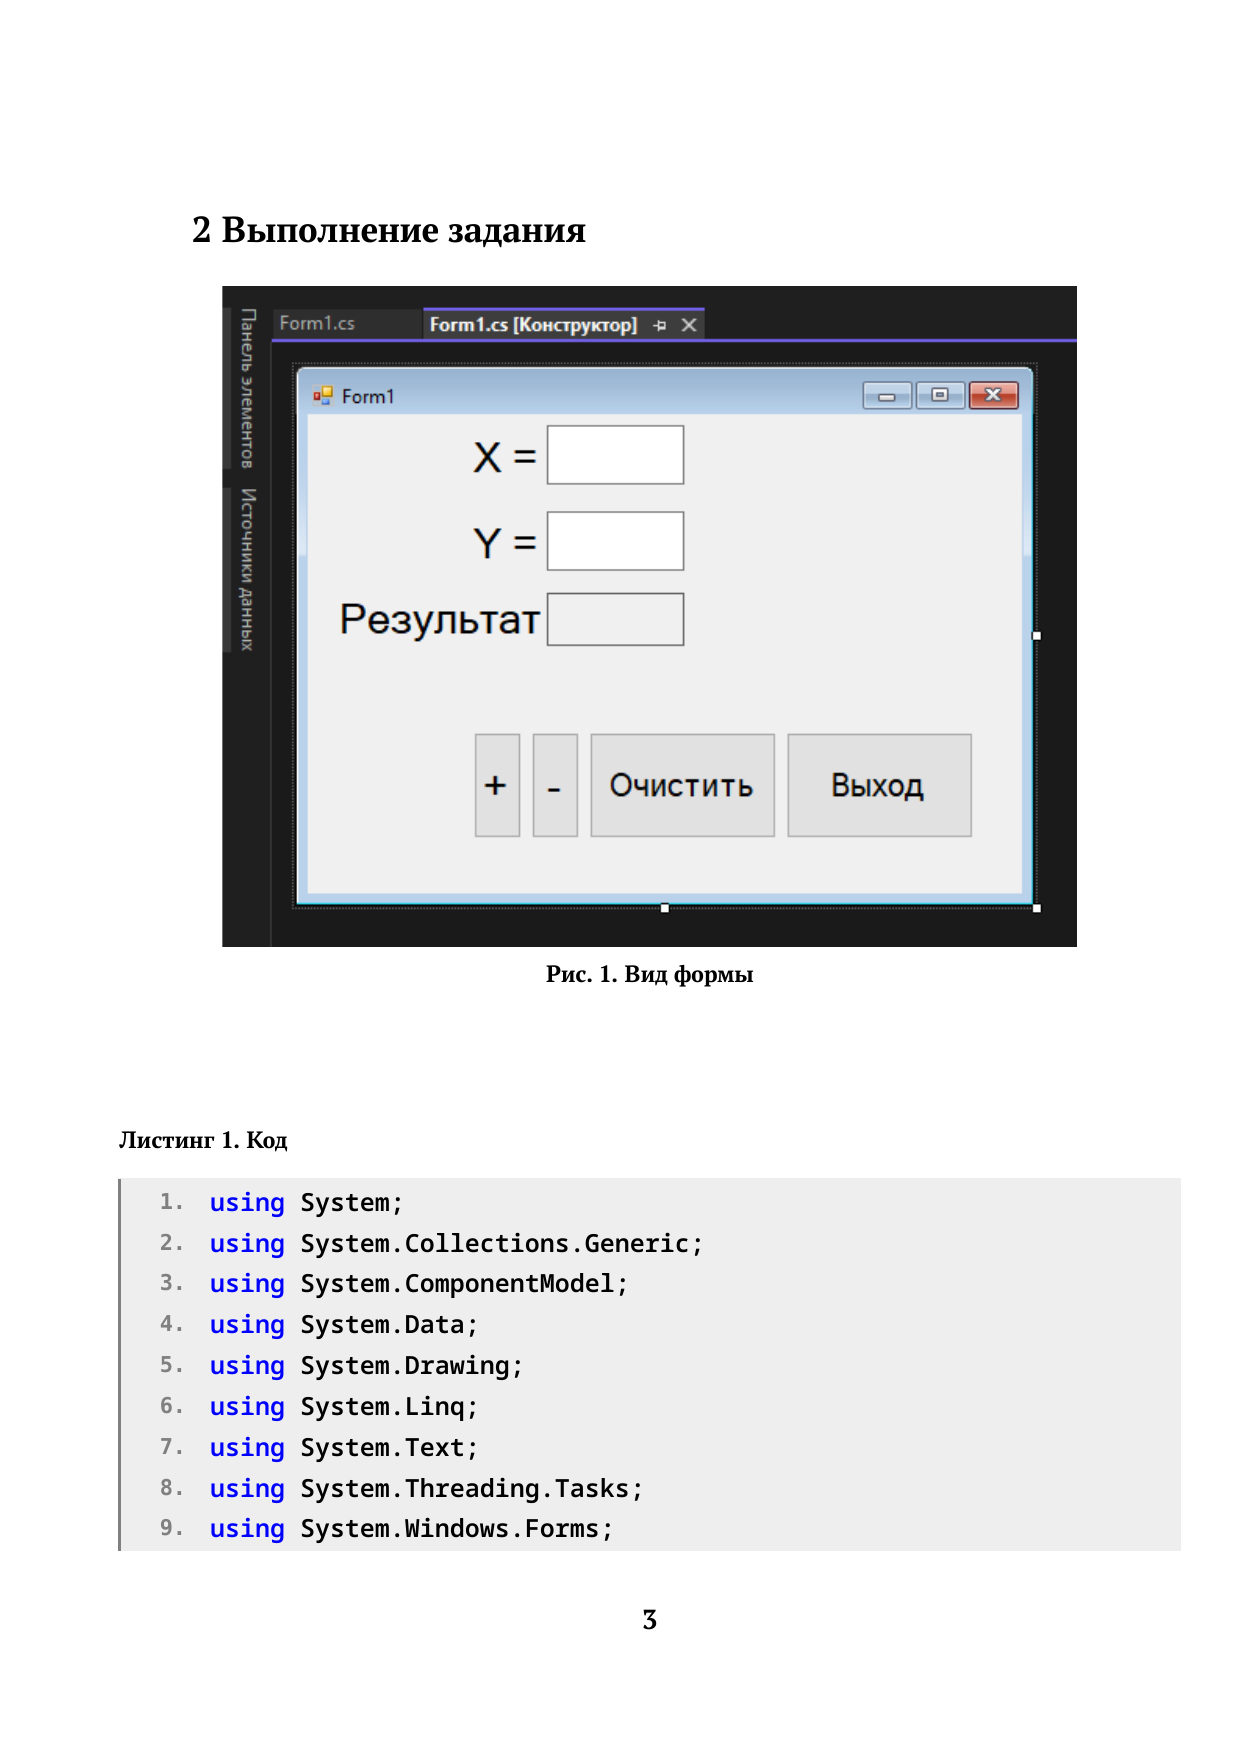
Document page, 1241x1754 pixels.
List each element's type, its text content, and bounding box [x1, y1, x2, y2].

list using System; [118, 1178, 1181, 1218]
list using System.Linq; [121, 1383, 1181, 1423]
list using System.Windows.Forms; [121, 1505, 1181, 1551]
list using System.Threading.Tasks; [121, 1464, 1181, 1504]
text Листинг 1. Код [118, 1126, 1181, 1154]
list using System.Collections.Generic; [121, 1219, 1181, 1259]
text Рис. 1. Вид формы [222, 947, 1077, 987]
list using System.Text; [121, 1423, 1181, 1463]
list using System.Drawing; [121, 1342, 1181, 1382]
picture [222, 286, 1077, 947]
list using System.Data; [121, 1301, 1181, 1341]
subtitle 2 Выполнение задания [192, 207, 1181, 251]
list using System.ComponentModel; [121, 1260, 1181, 1300]
